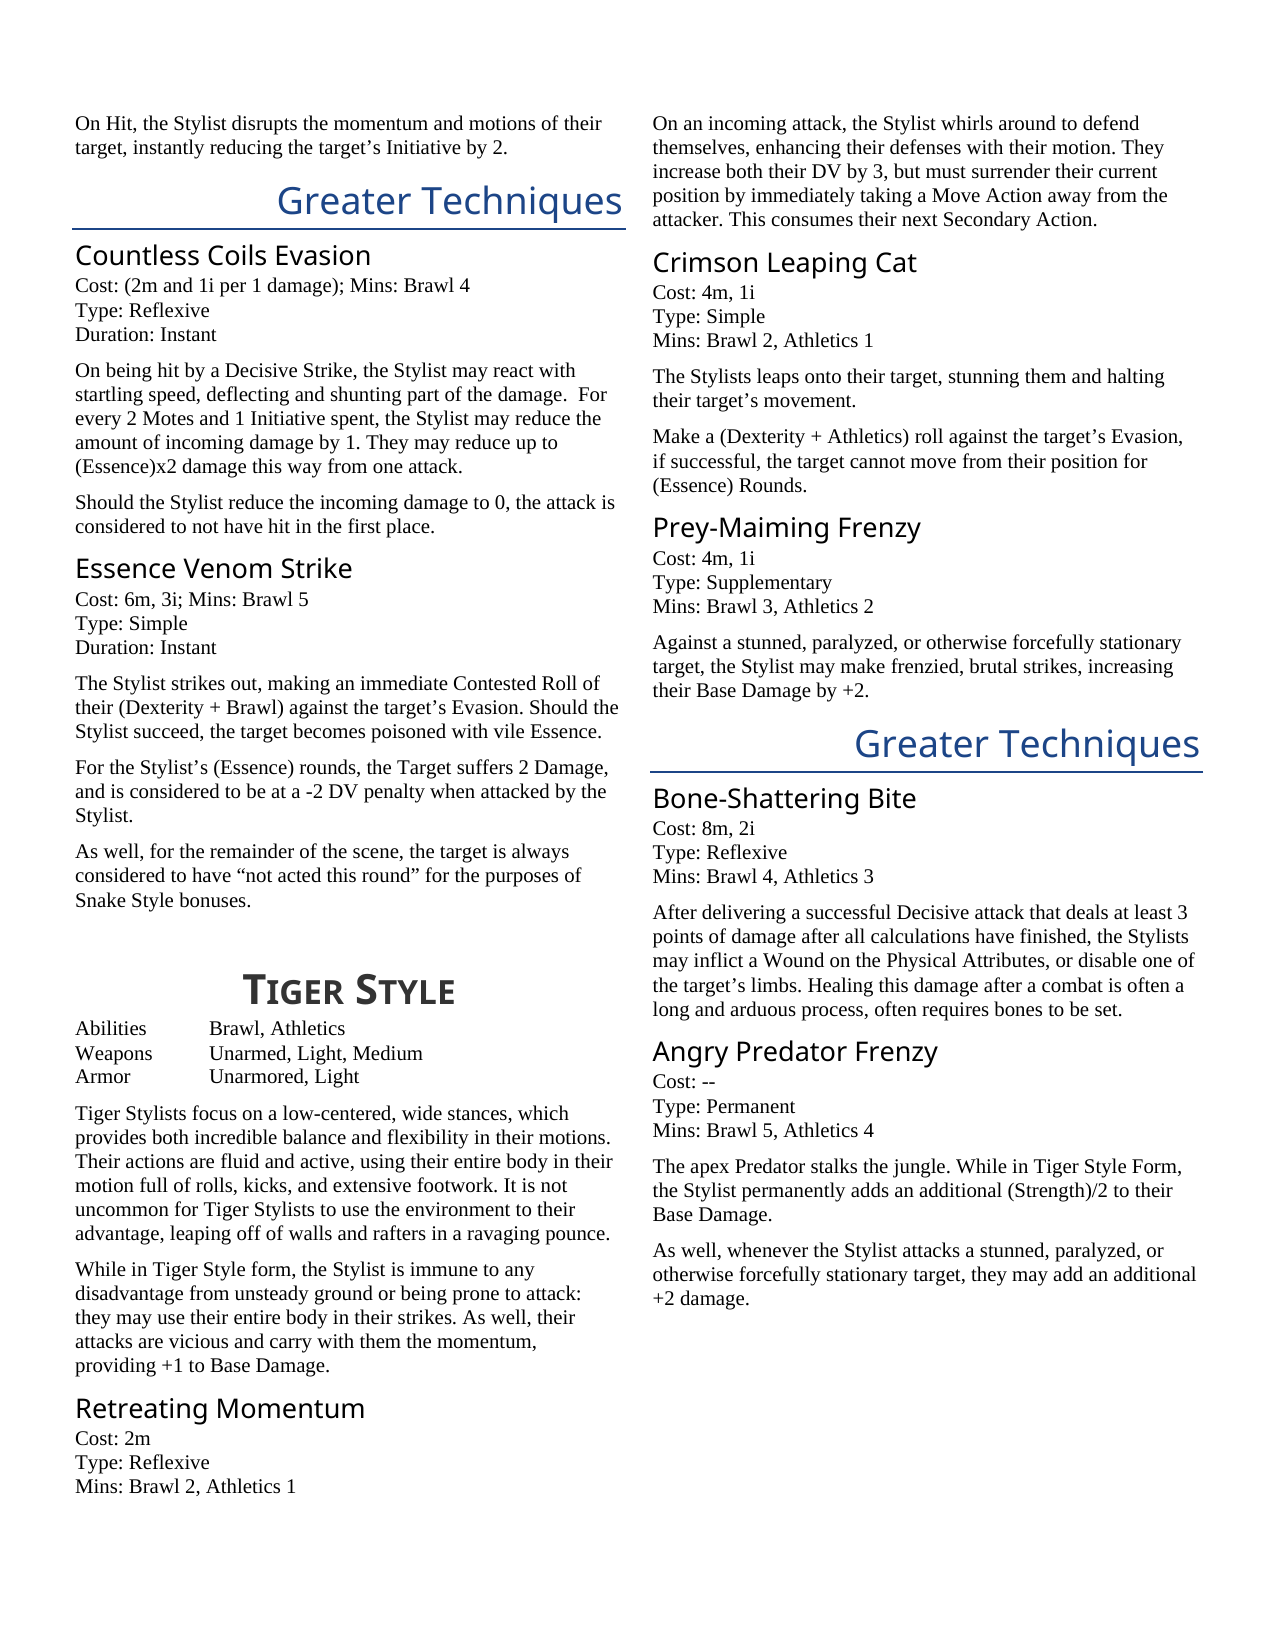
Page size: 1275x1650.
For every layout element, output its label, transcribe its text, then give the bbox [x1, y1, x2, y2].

text Cost: -- Type: Permanent Mins: Brawl 5, Athletics 4 [652, 1069, 1200, 1142]
subtitle Greater Techniques [649, 714, 1203, 773]
text On Hit, the Stylist disrupts the momentum and motions of their target, instantly reducing the target’s Initiative by 2. [75, 111, 622, 159]
subtitle Essence Venom Strike [75, 550, 622, 587]
text The apex Predator stalks the jungle. While in Tiger Style Form, the Stylist permanently adds an additional (Strength)/2 to their Base Damage. [652, 1154, 1200, 1226]
subtitle Prey-Maiming Frenzy [652, 509, 1200, 546]
text Make a (Dexterity + Athletics) roll against the target’s Evasion, if successful, the target cannot move from their position for (Essence) Rounds. [652, 424, 1200, 497]
text Cost: 8m, 2i Type: Reflexive Mins: Brawl 4, Athletics 3 [652, 816, 1200, 888]
text Cost: 2m Type: Reflexive Mins: Brawl 2, Athletics 1 [75, 1426, 622, 1498]
text While in Tiger Style form, the Stylist is immune to any disadvantage from unsteady ground or being prone to attack: they may use their entire body in their strikes. As well, their attacks are vicious and carry with them the momentum, providing +1 to Base Damage. [75, 1257, 622, 1377]
subtitle Tiger Style [75, 959, 622, 1016]
subtitle Bone-Shattering Bite [652, 779, 1200, 816]
text On being hit by a Decisive Strike, the Stylist may react with startling speed, deflecting and shunting part of the damage. For every 2 Motes and 1 Initiative spent, the Stylist may reduce the amount of incoming damage by 1. They may reduce up to (Essence)x2 damage this way from one attack. [75, 358, 622, 478]
subtitle Angry Predator Frenzy [652, 1033, 1200, 1069]
text Tiger Stylists focus on a low-centered, wide stances, which provides both incredible balance and flexibility in their motions. Their actions are fluid and active, using their entire body in their motion full of rolls, kicks, and extensive footwork. It is not uncommon for Tiger Stylists to use the environment to their advantage, leaping off of walls and rafters in a ravaging pounce. [75, 1101, 622, 1245]
text Cost: 4m, 1i Type: Simple Mins: Brawl 2, Athletics 1 [652, 280, 1200, 352]
text For the Stylist’s (Essence) rounds, the Target suffers 2 Damage, and is considered to be at a -2 DV penalty when attacked by the Stylist. [75, 755, 622, 827]
text On an incoming attack, the Stylist whirls around to defend themselves, enhancing their defenses with their motion. They increase both their DV by 3, but must surrender their current position by immediately taking a Move Action away from the attacker. This consumes their next Secondary Action. [652, 111, 1200, 231]
text Cost: 6m, 3i; Mins: Brawl 5 Type: Simple Duration: Instant [75, 587, 622, 659]
text After delivering a successful Decisive attack that deals at least 3 points of damage after all calculations have finished, the Stylists may inflict a Wound on the Physical Attributes, or disable one of the target’s limbs. Healing this damage after a combat is often a long and arduous process, often requires bones to be set. [652, 900, 1200, 1021]
text The Stylist strikes out, making an immediate Contested Roll of their (Dexterity + Brawl) against the target’s Evasion. Should the Stylist succeed, the target becomes poisoned with vile Essence. [75, 671, 622, 743]
text Cost: (2m and 1i per 1 damage); Mins: Brawl 4 Type: Reflexive Duration: Instant [75, 273, 622, 346]
text Against a stunned, paralyzed, or otherwise forcefully stationary target, the Stylist may make frenzied, brutal strikes, increasing their Base Damage by +2. [652, 630, 1200, 702]
text As well, whenever the Stylist attacks a stunned, paralyzed, or otherwise forcefully stationary target, they may add an additional +2 damage. [652, 1238, 1200, 1310]
subtitle Greater Techniques [72, 171, 626, 228]
text The Stylists leaps onto their target, stunning them and halting their target’s movement. [652, 364, 1200, 412]
text Cost: 4m, 1i Type: Supplementary Mins: Brawl 3, Athletics 2 [652, 546, 1200, 618]
subtitle Crimson Leaping Cat [652, 243, 1200, 280]
text Should the Stylist reduce the incoming damage to 0, the attack is considered to not have hit in the first place. [75, 490, 622, 538]
text As well, for the remainder of the scene, the target is always considered to have “not acted this round” for the purposes of Snake Style bonuses. [75, 839, 622, 912]
subtitle Countless Coils Evasion [75, 237, 622, 273]
subtitle Retreating Momentum [75, 1389, 622, 1426]
text Abilities Brawl, Athletics Weapons Unarmed, Light, Medium Armor Unarmored, Light [75, 1016, 622, 1088]
